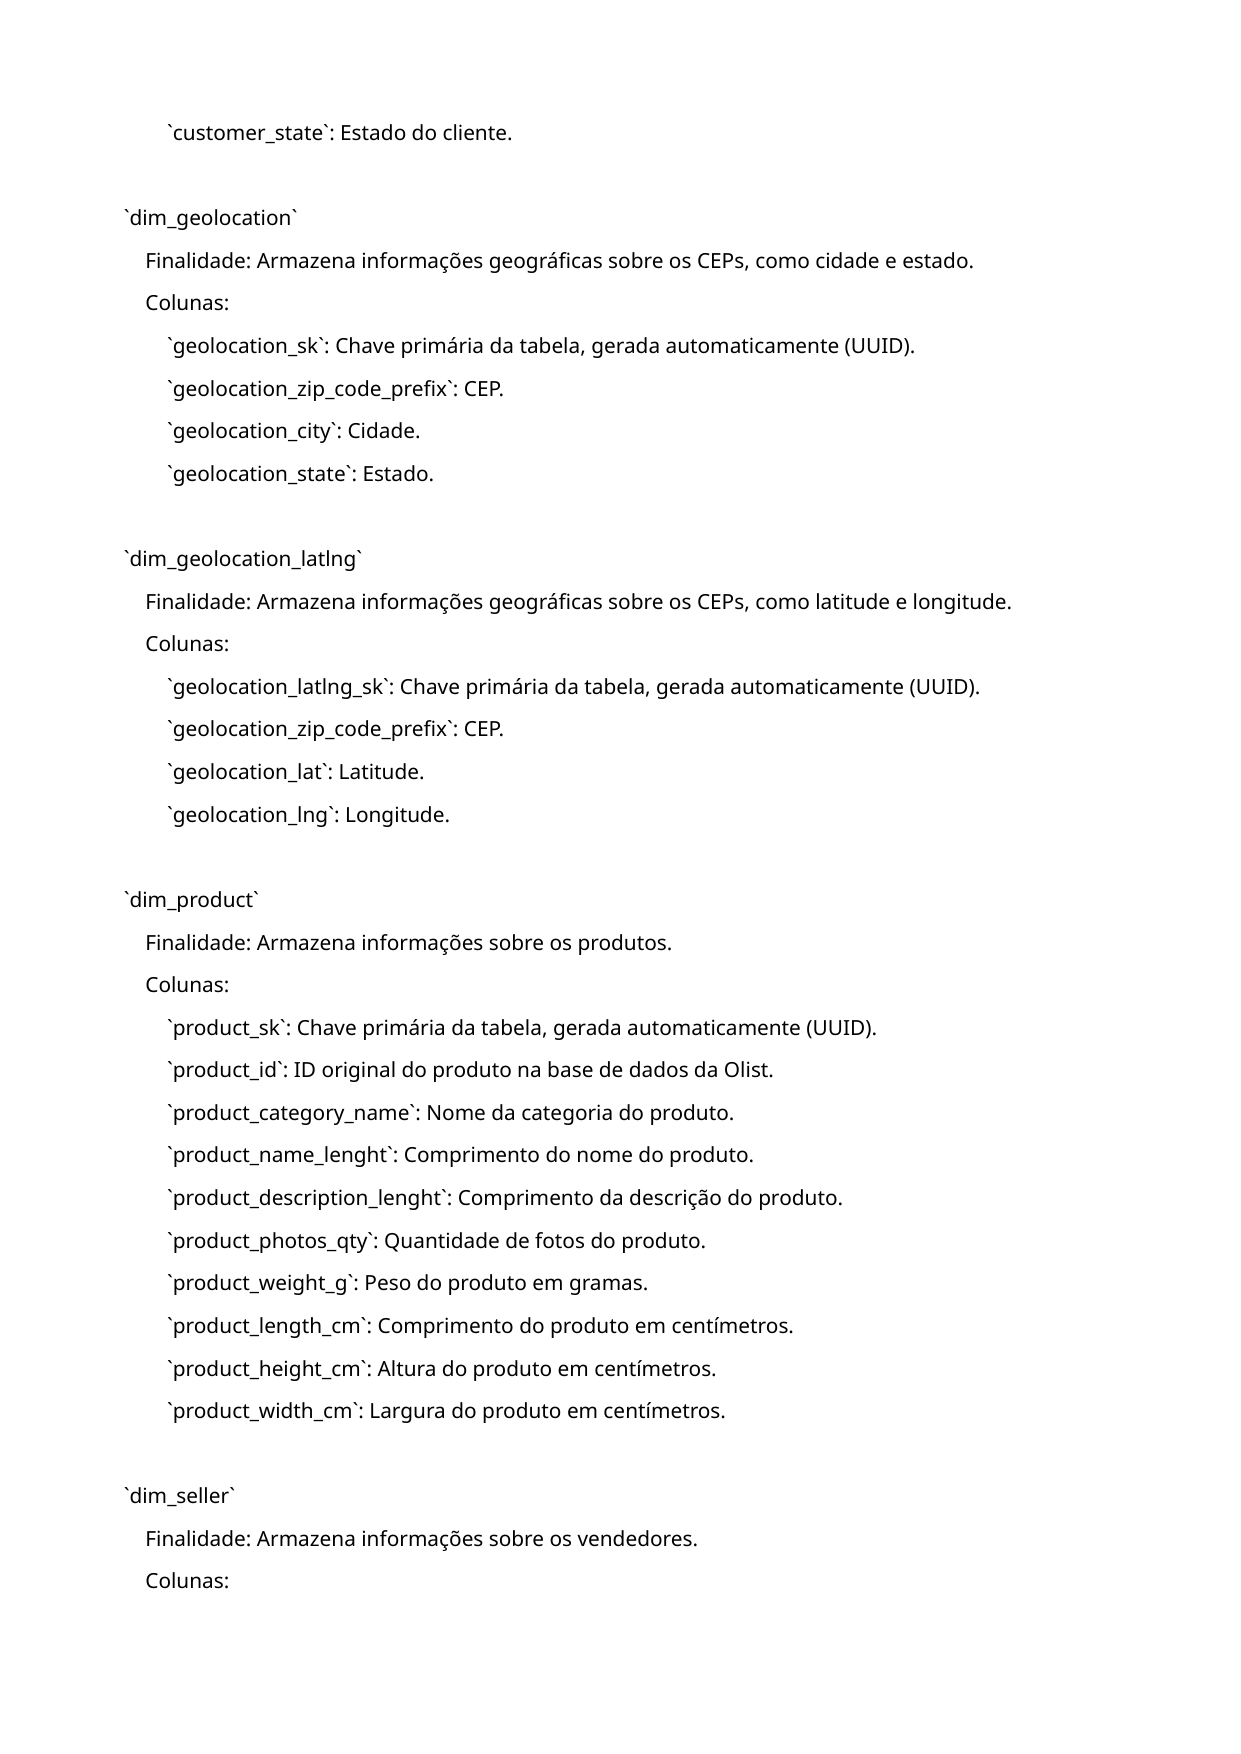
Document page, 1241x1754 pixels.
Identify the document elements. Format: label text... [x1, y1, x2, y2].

text Finalidade: Armazena informações sobre os produtos. [118, 928, 1122, 956]
text `product_length_cm`: Comprimento do produto em centímetros. [118, 1311, 1122, 1339]
text Finalidade: Armazena informações geográficas sobre os CEPs, como latitude e longitude. [118, 587, 1122, 615]
text `product_name_lenght`: Comprimento do nome do produto. [118, 1141, 1122, 1169]
text `product_height_cm`: Altura do produto em centímetros. [118, 1354, 1122, 1382]
text `dim_seller` [118, 1481, 1122, 1510]
text `dim_product` [118, 885, 1122, 913]
text Finalidade: Armazena informações sobre os vendedores. [118, 1524, 1122, 1552]
text `geolocation_state`: Estado. [118, 459, 1122, 487]
text `geolocation_city`: Cidade. [118, 416, 1122, 445]
text `product_description_lenght`: Comprimento da descrição do produto. [118, 1183, 1122, 1212]
text `geolocation_sk`: Chave primária da tabela, gerada automaticamente (UUID). [118, 331, 1122, 359]
text Colunas: [118, 288, 1122, 317]
text Colunas: [118, 970, 1122, 999]
text `geolocation_latlng_sk`: Chave primária da tabela, gerada automaticamente (UUID). [118, 672, 1122, 700]
text `product_sk`: Chave primária da tabela, gerada automaticamente (UUID). [118, 1013, 1122, 1041]
text `customer_state`: Estado do cliente. [118, 118, 1122, 147]
text `product_width_cm`: Largura do produto em centímetros. [118, 1396, 1122, 1425]
text `product_weight_g`: Peso do produto em gramas. [118, 1268, 1122, 1297]
text Colunas: [118, 629, 1122, 658]
text `product_category_name`: Nome da categoria do produto. [118, 1098, 1122, 1126]
text `dim_geolocation` [118, 203, 1122, 232]
text `geolocation_lat`: Latitude. [118, 757, 1122, 786]
text Colunas: [118, 1567, 1122, 1595]
text `geolocation_lng`: Longitude. [118, 800, 1122, 828]
text `geolocation_zip_code_prefix`: CEP. [118, 714, 1122, 743]
text `dim_geolocation_latlng` [118, 544, 1122, 573]
text Finalidade: Armazena informações geográficas sobre os CEPs, como cidade e estado. [118, 246, 1122, 274]
text `geolocation_zip_code_prefix`: CEP. [118, 374, 1122, 402]
text `product_photos_qty`: Quantidade de fotos do produto. [118, 1226, 1122, 1254]
text `product_id`: ID original do produto na base de dados da Olist. [118, 1055, 1122, 1084]
